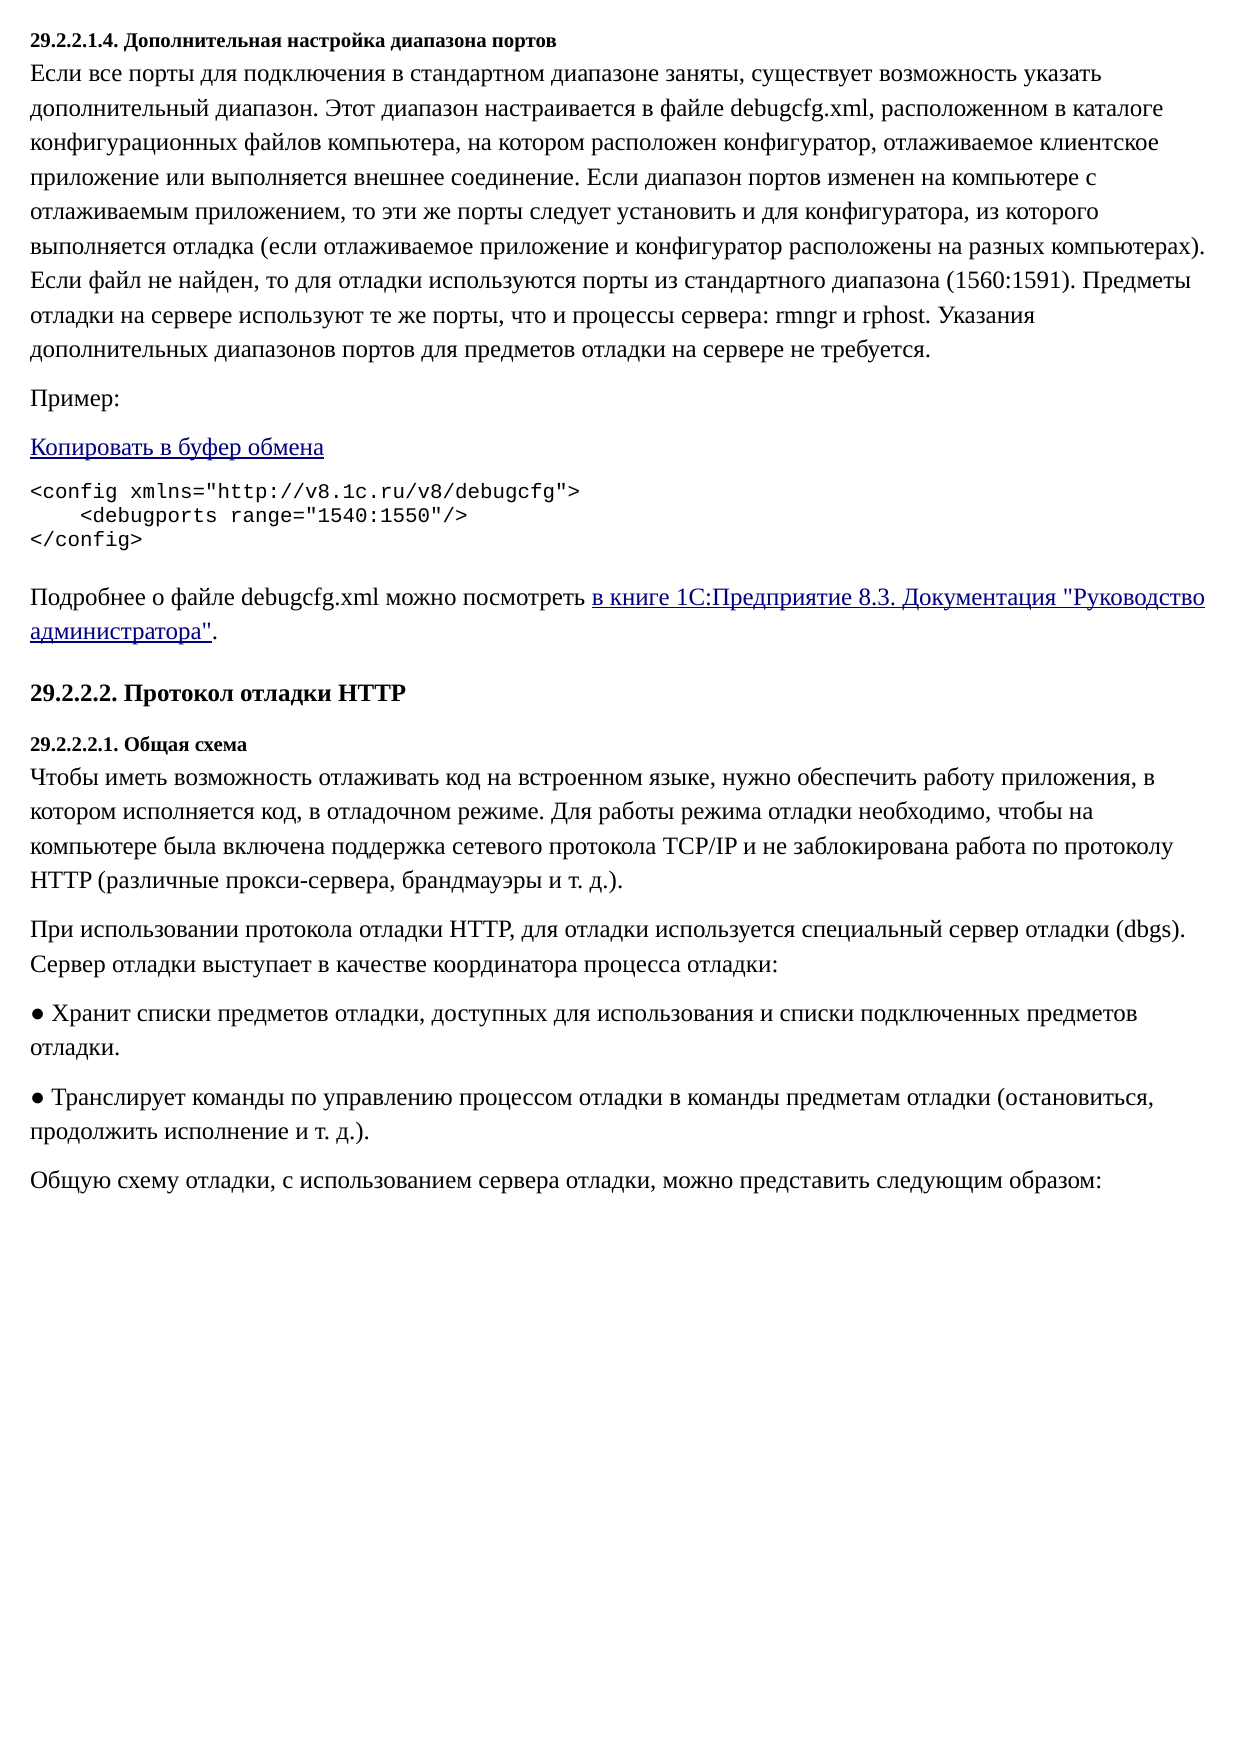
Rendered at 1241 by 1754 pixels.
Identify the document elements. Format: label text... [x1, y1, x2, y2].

subtitle 29.2.2.1.4. Дополнительная настройка диапазона портов [30, 28, 1211, 52]
text Если все порты для подключения в стандартном диапазоне заняты, существует возможность указать дополнительный диапазон. Этот диапазон настраивается в файле debugcfg.xml, расположенном в каталоге конфигурационных файлов компьютера, на котором расположен конфигуратор, отлаживаемое клиентское приложение или выполняется внешнее соединение. Если диапазон портов изменен на компьютере с отлаживаемым приложением, то эти же порты следует установить и для конфигуратора, из которого выполняется отладка (если отлаживаемое приложение и конфигуратор расположены на разных компьютерах). Если файл не найден, то для отладки используются порты из стандартного диапазона (1560:1591). Предметы отладки на сервере используют те же порты, что и процессы сервера: rmngr и rphost. Указания дополнительных диапазонов портов для предметов отладки на сервере не требуется. [30, 58, 1211, 363]
text ● Транслирует команды по управлению процессом отладки в команды предметам отладки (остановиться, продолжить исполнение и т. д.). [30, 1082, 1211, 1145]
text </config> [30, 529, 1211, 552]
text <debugports range="1540:1550"/> [30, 505, 1211, 529]
text При использовании протокола отладки HTTP, для отладки используется специальный сервер отладки (dbgs). Сервер отладки выступает в качестве координатора процесса отладки: [30, 914, 1211, 978]
text Пример: [30, 383, 1211, 412]
subtitle 29.2.2.2. Протокол отладки HTTP [30, 678, 1211, 707]
subtitle 29.2.2.2.1. Общая схема [30, 732, 1211, 756]
text Копировать в буфер обмена [30, 432, 1211, 461]
text Подробнее о файле debugcfg.xml можно посмотреть в книге 1С:Предприятие 8.3. Документация "Руководство администратора". [30, 582, 1211, 645]
text <config xmlns="http://v8.1c.ru/v8/debugcfg"> [30, 481, 1211, 505]
text ● Хранит списки предметов отладки, доступных для использования и списки подключенных предметов отладки. [30, 998, 1211, 1061]
text Чтобы иметь возможность отлаживать код на встроенном языке, нужно обеспечить работу приложения, в котором исполняется код, в отладочном режиме. Для работы режима отладки необходимо, чтобы на компьютере была включена поддержка сетевого протокола TCP/IP и не заблокирована работа по протоколу HTTP (различные прокси-сервера, брандмауэры и т. д.). [30, 762, 1211, 894]
text Общую схему отладки, с использованием сервера отладки, можно представить следующим образом: [30, 1165, 1211, 1194]
